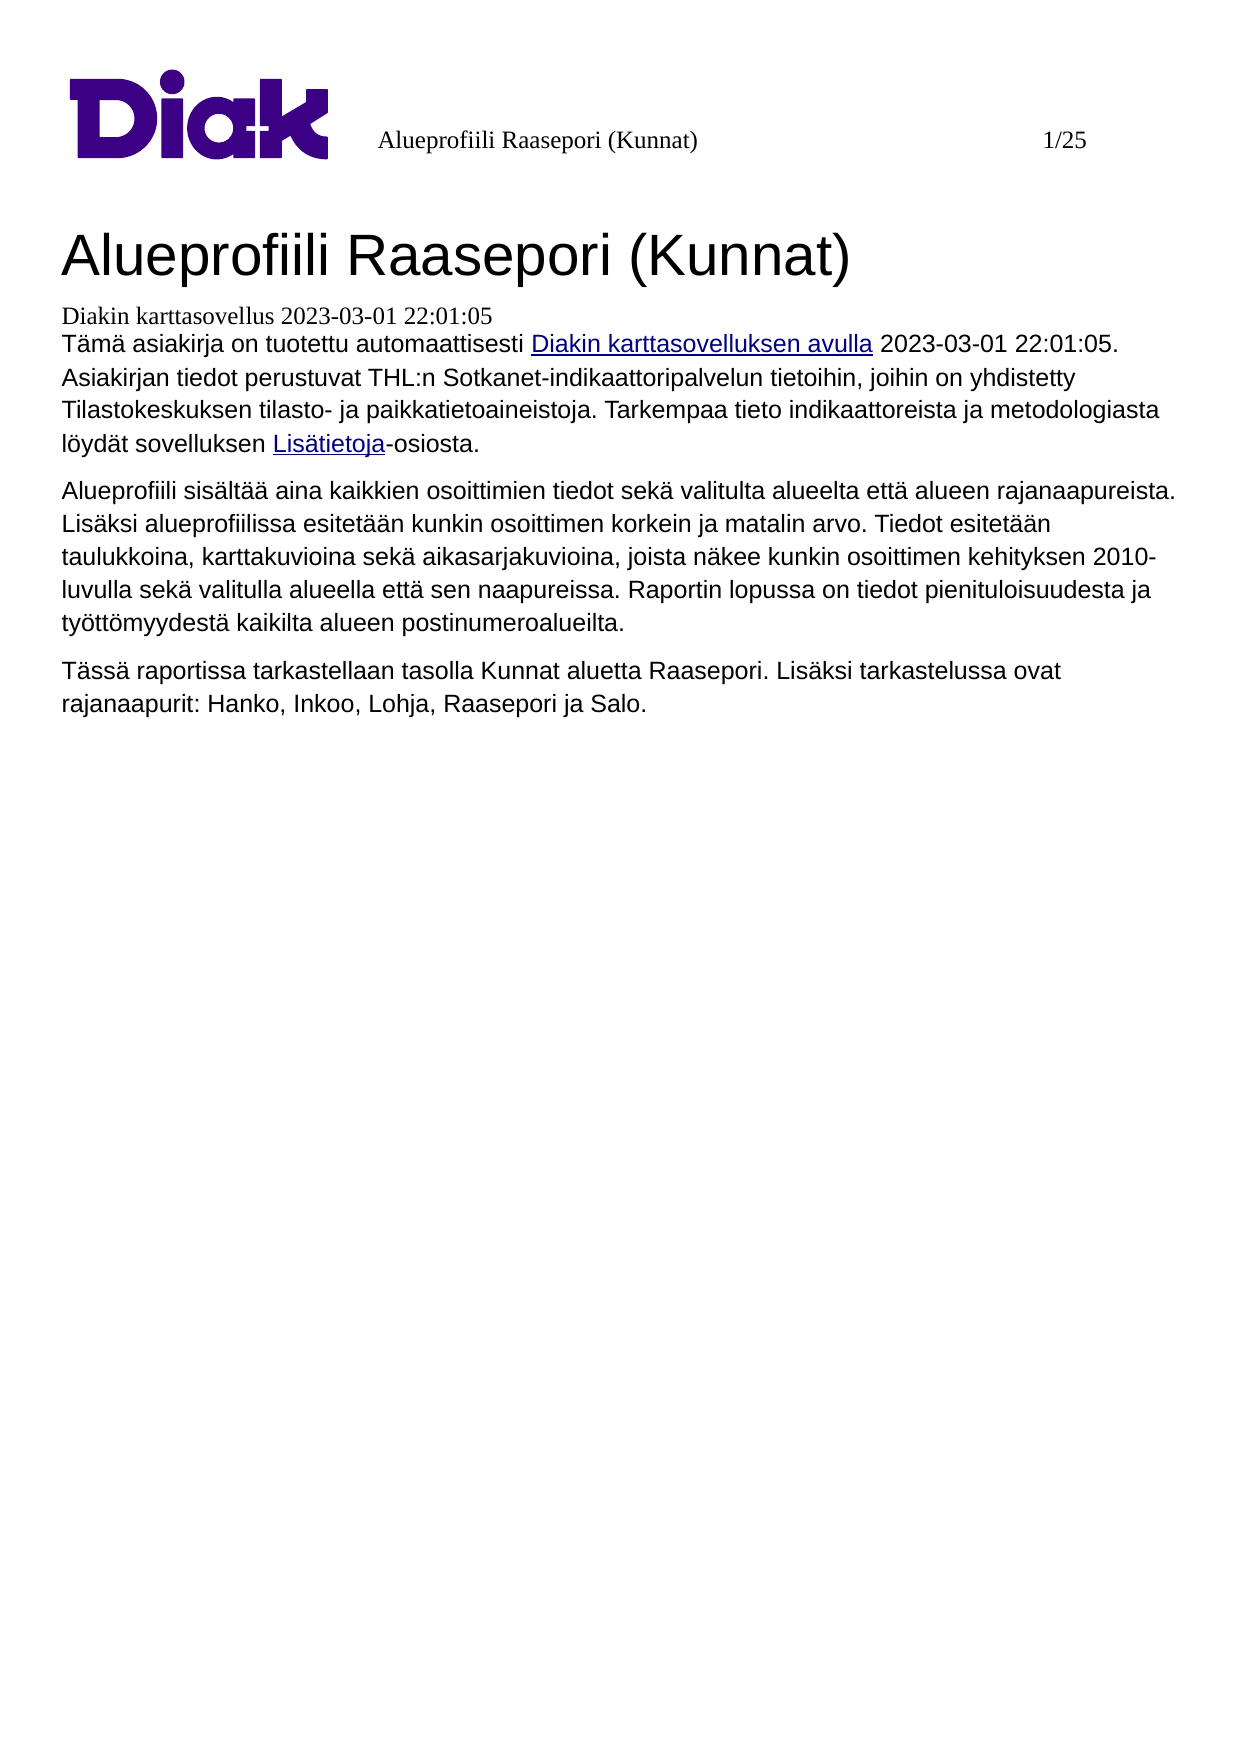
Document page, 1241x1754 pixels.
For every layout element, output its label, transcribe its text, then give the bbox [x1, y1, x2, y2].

text Tämä asiakirja on tuotettu automaattisesti Diakin karttasovelluksen avulla 2023-03-01 22:01:05. Asiakirjan tiedot perustuvat THL:n Sotkanet-indikaattoripalvelun tietoihin, joihin on yhdistetty Tilastokeskuksen tilasto- ja paikkatietoaineistoja. Tarkempaa tieto indikaattoreista ja metodologiasta löydät sovelluksen Lisätietoja-osiosta. [61, 329, 1179, 457]
text Tässä raportissa tarkastellaan tasolla Kunnat aluetta Raasepori. Lisäksi tarkastelussa ovat rajanaapurit: Hanko, Inkoo, Lohja, Raasepori ja Salo. [61, 656, 1179, 718]
text Diakin karttasovellus 2023-03-01 22:01:05 [61, 301, 1179, 329]
title Alueprofiili Raasepori (Kunnat) [61, 221, 1179, 288]
text Alueprofiili sisältää aina kaikkien osoittimien tiedot sekä valitulta alueelta että alueen rajanaapureista. Lisäksi alueprofiilissa esitetään kunkin osoittimen korkein ja matalin arvo. Tiedot esitetään taulukkoina, karttakuvioina sekä aikasarjakuvioina, joista näkee kunkin osoittimen kehityksen 2010-luvulla sekä valitulla alueella että sen naapureissa. Raportin lopussa on tiedot pienituloisuudesta ja työttömyydestä kaikilta alueen postinumeroalueilta. [61, 476, 1179, 637]
